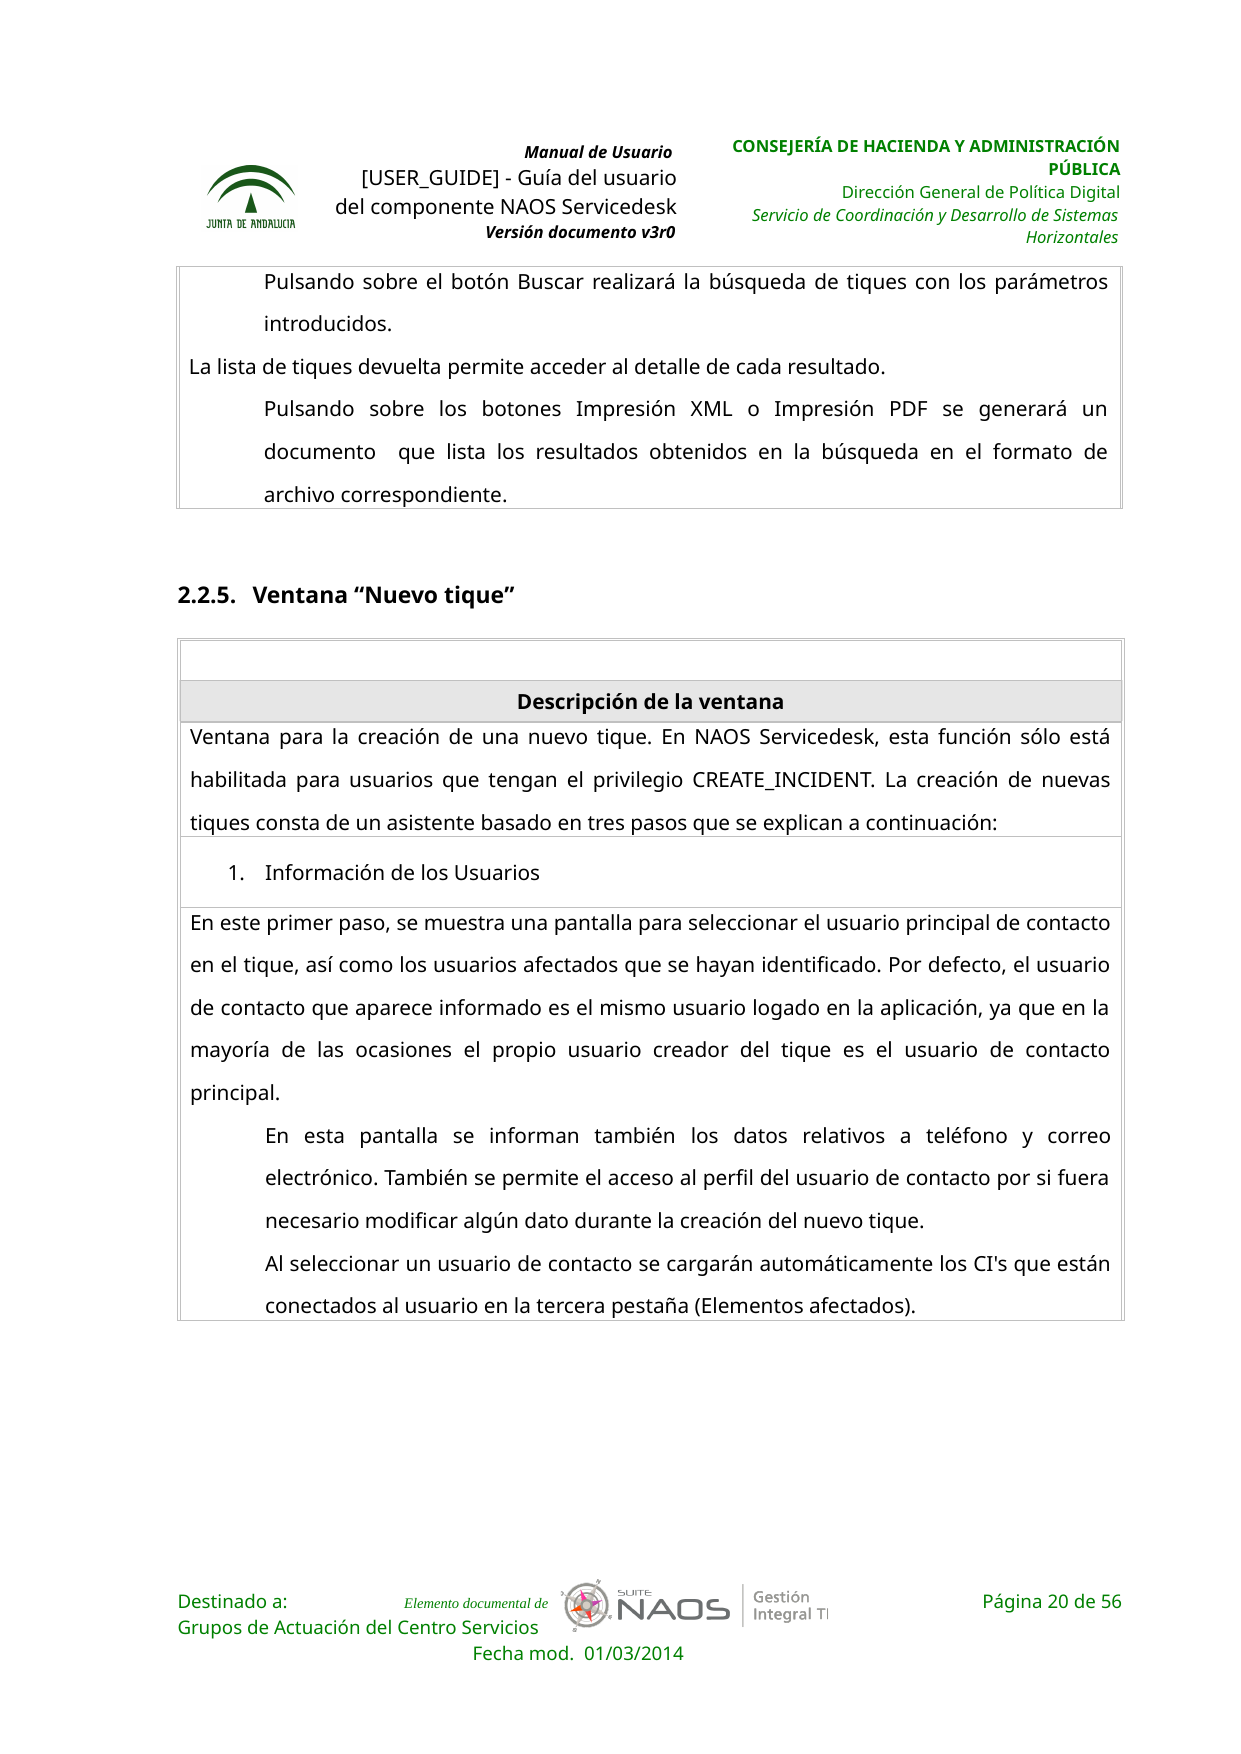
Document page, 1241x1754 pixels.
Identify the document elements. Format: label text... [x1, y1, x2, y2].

table_header [181, 641, 1121, 679]
table_cell En este primer paso, se muestra una pantalla para seleccionar el usuario principal de contacto en el tique, así como los usuarios afectados que se hayan identificado. Por defecto, el usuario de contacto que aparece informado es el mismo usuario logado en la aplicación, ya que en la mayoría de las ocasiones el propio usuario creador del tique es el usuario de contacto principal. En esta pantalla se informan también los datos relativos a teléfono y correo electrónico. También se permite el acceso al perfil del usuario de contacto por si fuera necesario modificar algún dato durante la creación del nuevo tique. Al seleccionar un usuario de contacto se cargarán automáticamente los CI's que están conectados al usuario en la tercera pestaña (Elementos afectados). [181, 908, 1121, 1320]
table_cell Ventana para la creación de una nuevo tique. En NAOS Servicedesk, esta función sólo está habilitada para usuarios que tengan el privilegio CREATE_INCIDENT. La creación de nuevas tiques consta de un asistente basado en tres pasos que se explican a continuación: [181, 723, 1121, 836]
table_cell Información de los Usuarios [181, 837, 1121, 907]
table_cell Descripción de la ventana [181, 681, 1121, 721]
picture [560, 1579, 829, 1632]
subtitle Ventana “Nuevo tique” [177, 579, 1122, 610]
table_cell Introducir datos en los campos del formulario de búsqueda. Los parámetros son: Identificador de tique. Contenido del tique. Último cambio. Incluir cerradas. Usuario asignado. Usuario de contacto. Usuario creador. Usuarios afectados. Proceso ITIL, Operación, Servicio TI Actividad Estado del tique. Urgencia del tique. Impacto del tique. Prioridad del tique. Procedimiento: muestra la relación de procedimientos en los que el usuario logado podría participar como tramitador en alguna de sus fases y sobre los que tiene visibilidad de creación (en este caso actuando en el rol de usuario final). Fase de un procedimiento concreto. Intervalo creación de tique Intervalo cierre de tique Asunto Descripción Los campos de búsqueda sólo permiten la inserción de caracteres alfanuméricos. Pulsando sobre el botón Buscar realizará la búsqueda de tiques con los parámetros introducidos. La lista de tiques devuelta permite acceder al detalle de cada resultado. Pulsando sobre los botones Impresión XML o Impresión PDF se generará un documento que lista los resultados obtenidos en la búsqueda en el formato de archivo correspondiente. [180, 267, 1120, 508]
picture [201, 165, 298, 232]
